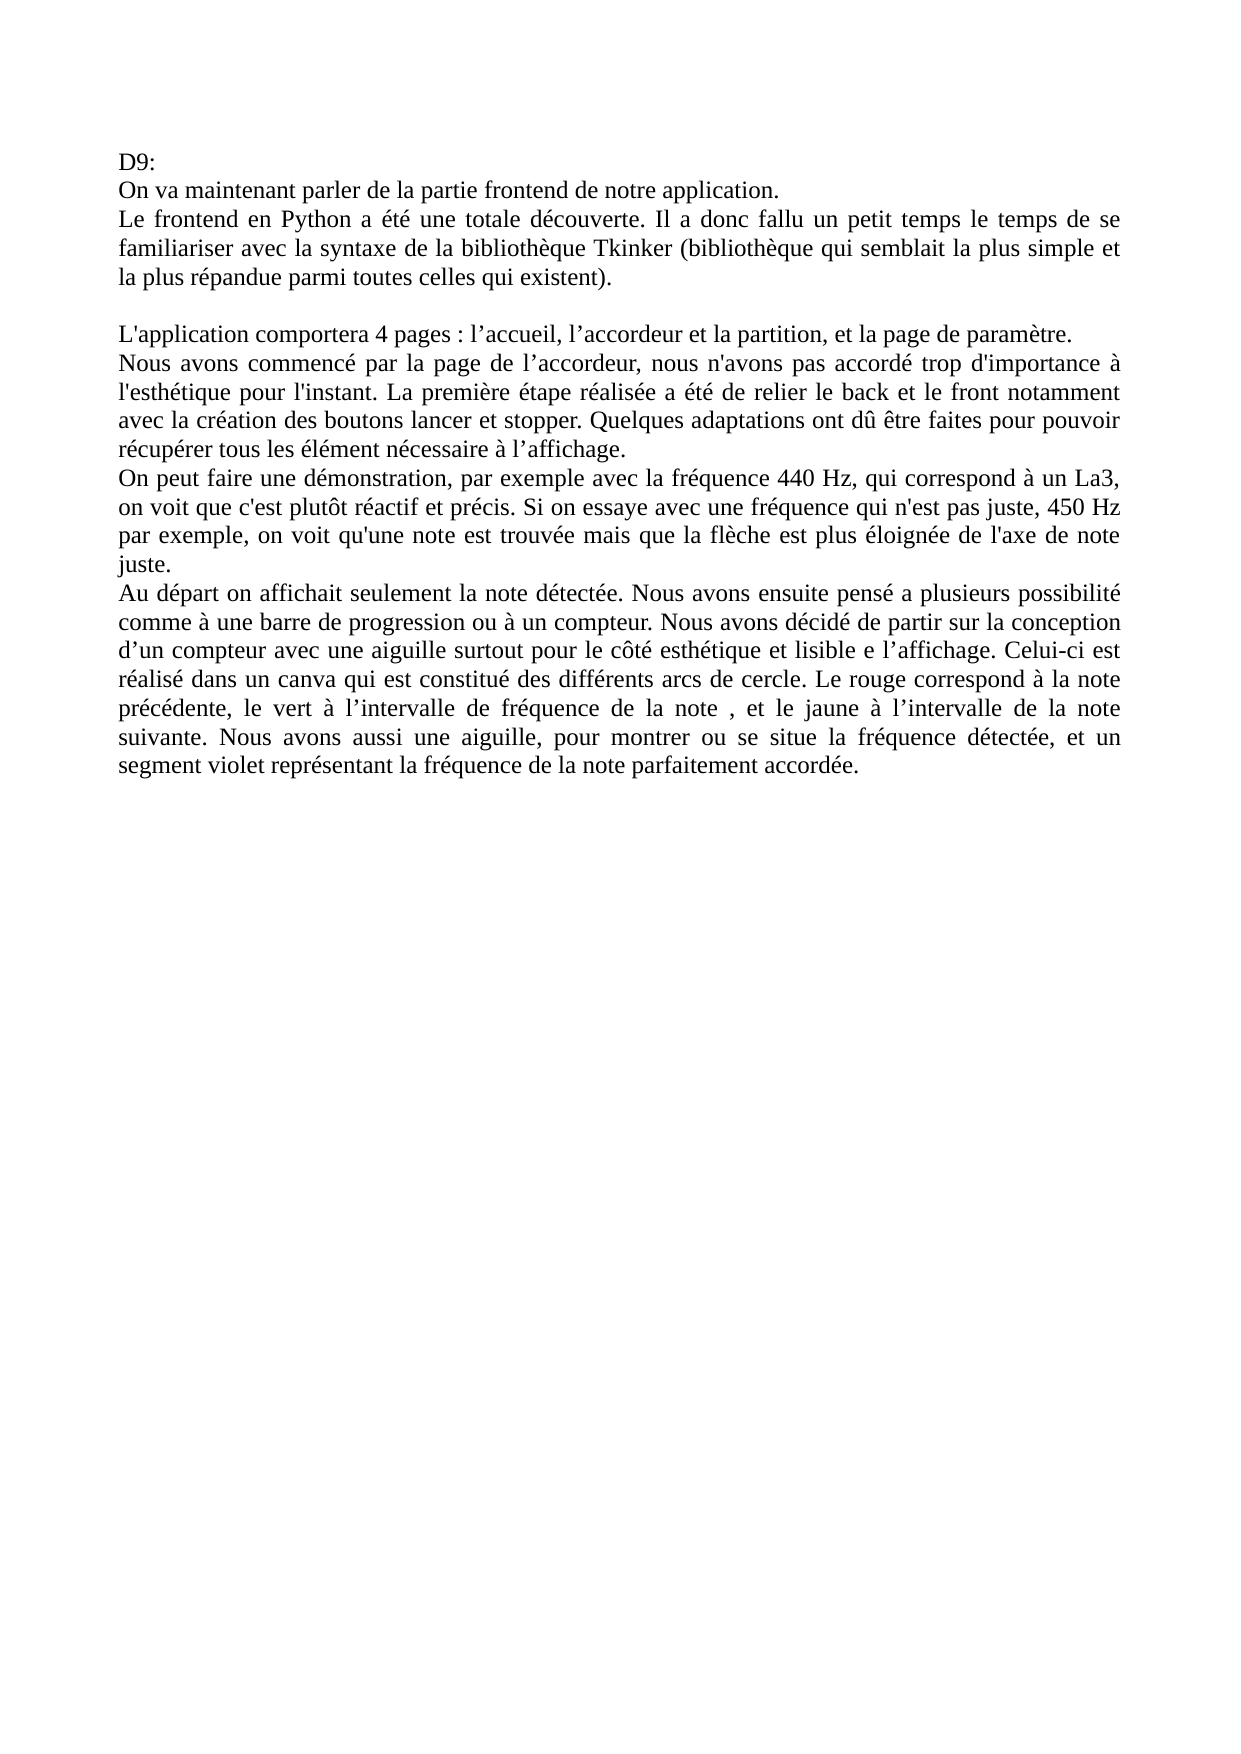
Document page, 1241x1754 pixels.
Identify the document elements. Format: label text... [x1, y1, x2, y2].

text L'application comportera 4 pages : l’accueil, l’accordeur et la partition, et la page de paramètre. [118, 319, 1122, 348]
text D9: [118, 147, 1122, 176]
text Nous avons commencé par la page de l’accordeur, nous n'avons pas accordé trop d'importance à l'esthétique pour l'instant. La première étape réalisée a été de relier le back et le front notamment avec la création des boutons lancer et stopper. Quelques adaptations ont dû être faites pour pouvoir récupérer tous les élément nécessaire à l’affichage. [118, 348, 1122, 463]
text On va maintenant parler de la partie frontend de notre application. [118, 176, 1122, 204]
text Le frontend en Python a été une totale découverte. Il a donc fallu un petit temps le temps de se familiariser avec la syntaxe de la bibliothèque Tkinker (bibliothèque qui semblait la plus simple et la plus répandue parmi toutes celles qui existent). [118, 204, 1122, 291]
text Au départ on affichait seulement la note détectée. Nous avons ensuite pensé a plusieurs possibilité comme à une barre de progression ou à un compteur. Nous avons décidé de partir sur la conception d’un compteur avec une aiguille surtout pour le côté esthétique et lisible e l’affichage. Celui-ci est réalisé dans un canva qui est constitué des différents arcs de cercle. Le rouge correspond à la note précédente, le vert à l’intervalle de fréquence de la note , et le jaune à l’intervalle de la note suivante. Nous avons aussi une aiguille, pour montrer ou se situe la fréquence détectée, et un segment violet représentant la fréquence de la note parfaitement accordée. [118, 578, 1122, 779]
text On peut faire une démonstration, par exemple avec la fréquence 440 Hz, qui correspond à un La3, on voit que c'est plutôt réactif et précis. Si on essaye avec une fréquence qui n'est pas juste, 450 Hz par exemple, on voit qu'une note est trouvée mais que la flèche est plus éloignée de l'axe de note juste. [118, 463, 1122, 578]
